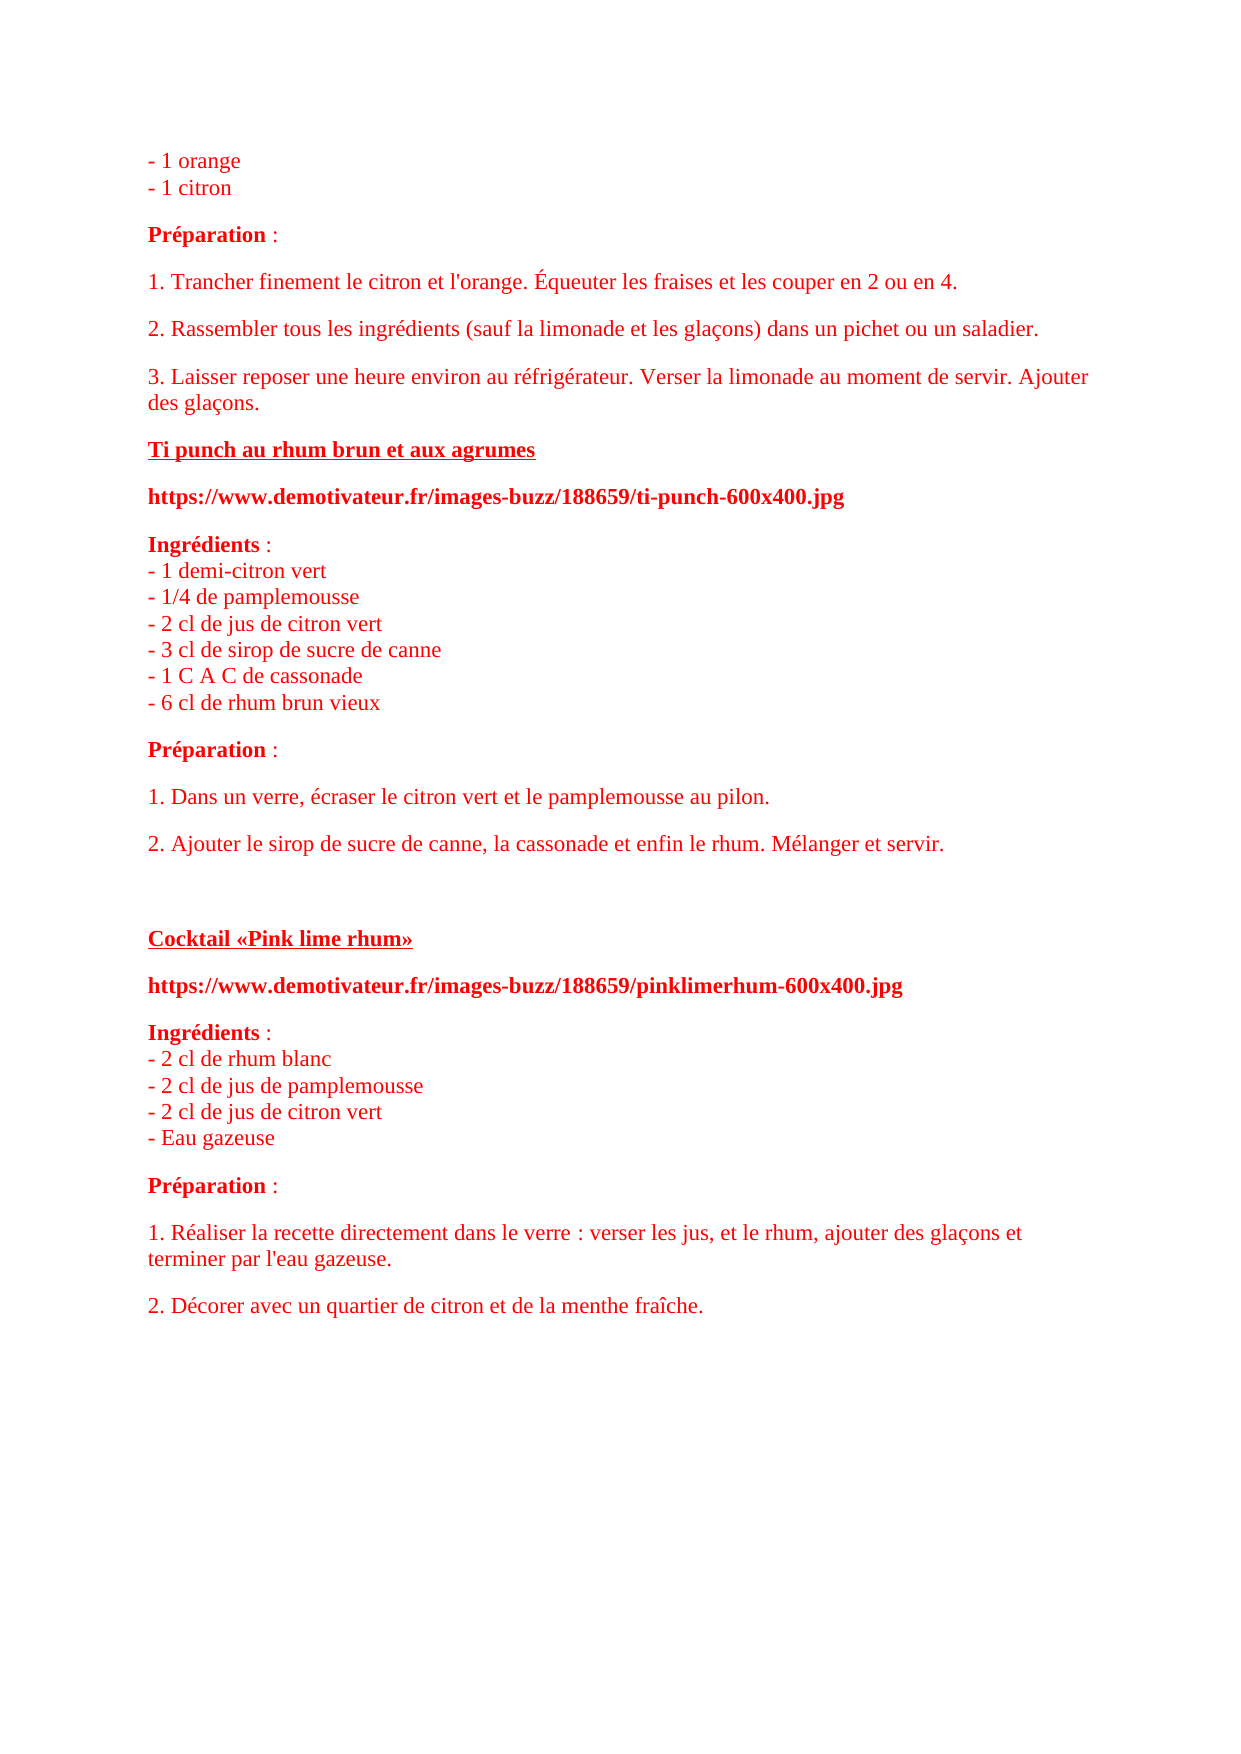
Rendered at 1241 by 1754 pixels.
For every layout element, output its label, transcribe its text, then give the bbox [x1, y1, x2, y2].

text Préparation : [148, 736, 1093, 762]
text Cocktail «Pink lime rhum» [148, 925, 1093, 951]
text 1. Réaliser la recette directement dans le verre : verser les jus, et le rhum, ajouter des glaçons et terminer par l'eau gazeuse. [148, 1219, 1093, 1272]
text 2. Ajouter le sirop de sucre de canne, la cassonade et enfin le rhum. Mélanger et servir. [148, 830, 1093, 857]
text Ingrédients : - 2 cl de rhum blanc - 2 cl de jus de pamplemousse - 2 cl de jus de citron vert - Eau gazeuse [148, 1019, 1093, 1151]
text 2. Rassembler tous les ingrédients (sauf la limonade et les glaçons) dans un pichet ou un saladier. [148, 316, 1093, 342]
text 3. Laisser reposer une heure environ au réfrigérateur. Verser la limonade au moment de servir. Ajouter des glaçons. [148, 363, 1093, 415]
text Préparation : [148, 1172, 1093, 1198]
text - 1 orange - 1 citron [148, 148, 1093, 200]
text https://www.demotivateur.fr/images-buzz/188659/ti-punch-600x400.jpg [148, 483, 1093, 510]
text https://www.demotivateur.fr/images-buzz/188659/pinklimerhum-600x400.jpg [148, 972, 1093, 998]
text 1. Trancher finement le citron et l'orange. Équeuter les fraises et les couper en 2 ou en 4. [148, 268, 1093, 295]
text Ingrédients : - 1 demi-citron vert - 1/4 de pamplemousse - 2 cl de jus de citron vert - 3 cl de sirop de sucre de canne - 1 C A C de cassonade - 6 cl de rhum brun vieux [148, 531, 1093, 715]
text Ti punch au rhum brun et aux agrumes [148, 436, 1093, 463]
text Préparation : [148, 221, 1093, 247]
text 1. Dans un verre, écraser le citron vert et le pamplemousse au pilon. [148, 783, 1093, 809]
text 2. Décorer avec un quartier de citron et de la menthe fraîche. [148, 1292, 1093, 1319]
